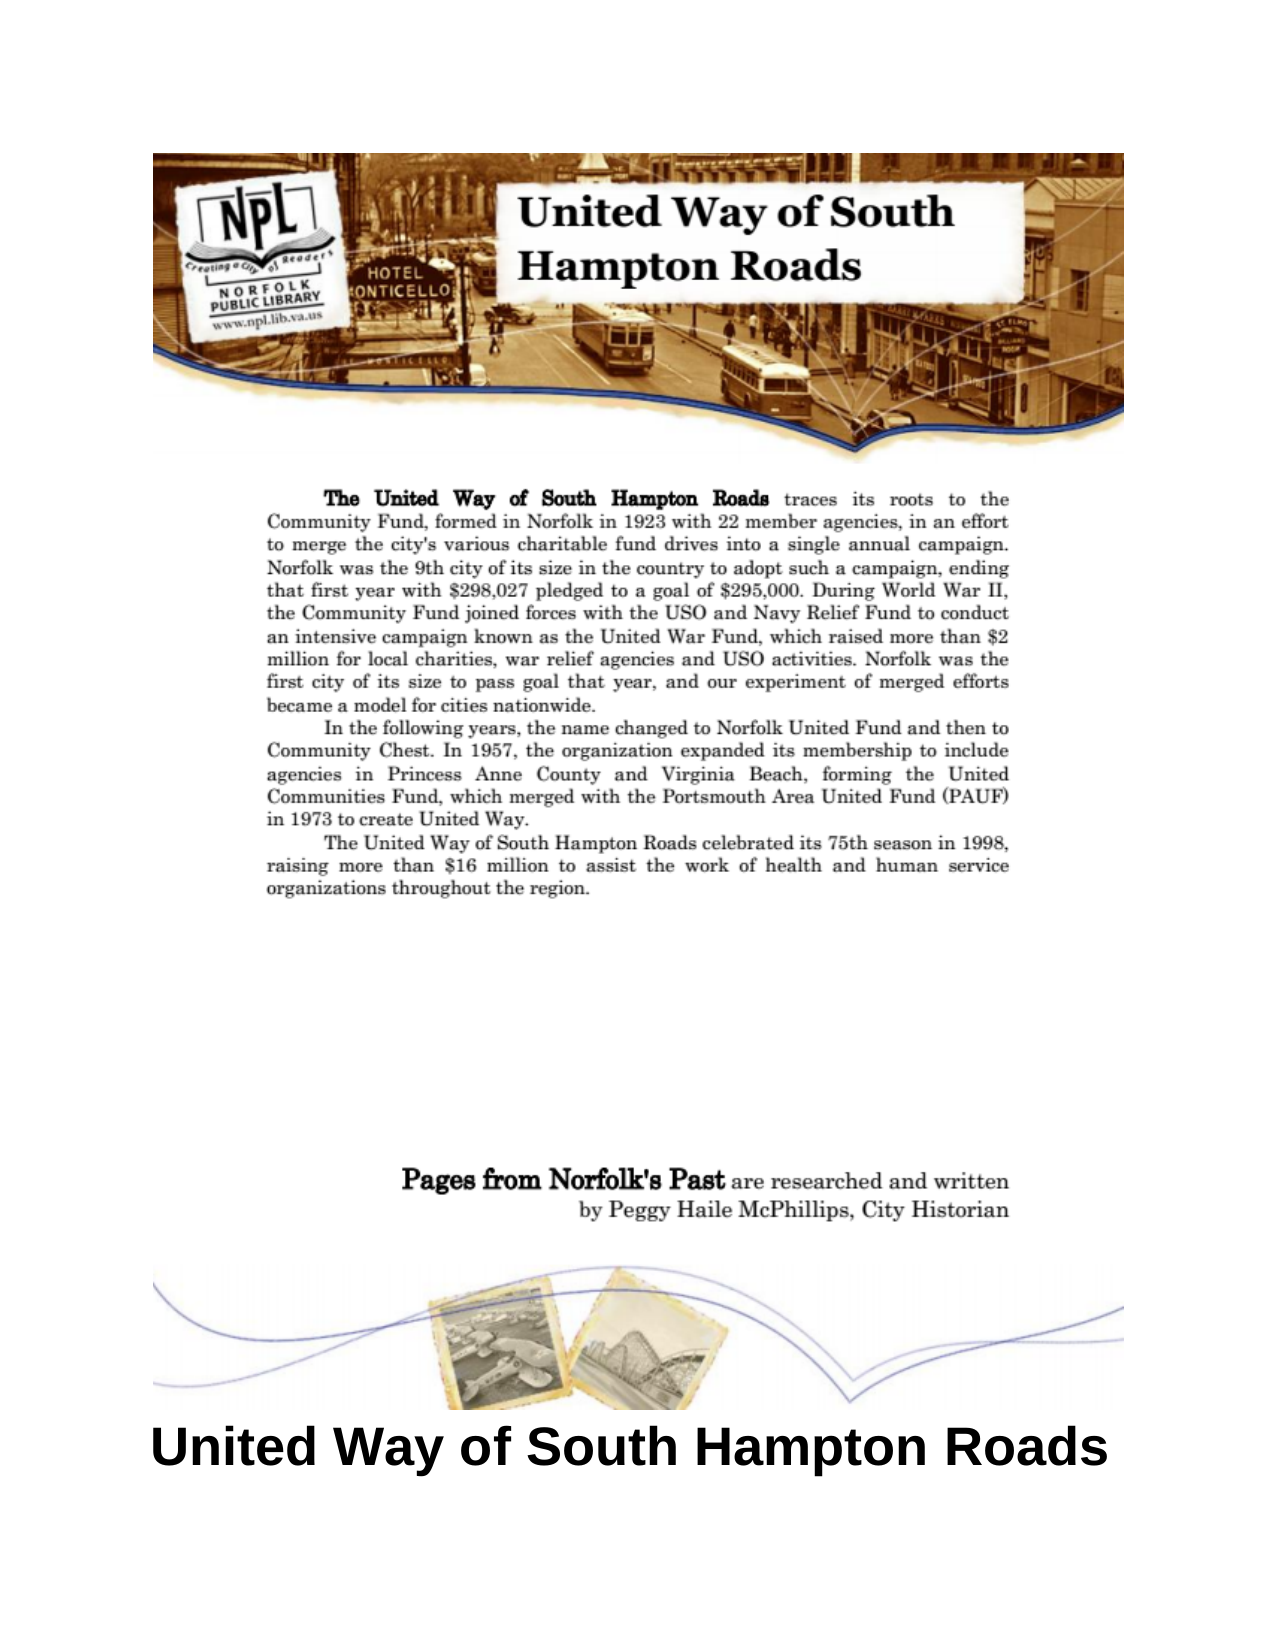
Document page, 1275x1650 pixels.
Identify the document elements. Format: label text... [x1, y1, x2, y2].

picture [153, 153, 1124, 1410]
text United Way of South Hampton Roads [150, 1416, 1125, 1477]
